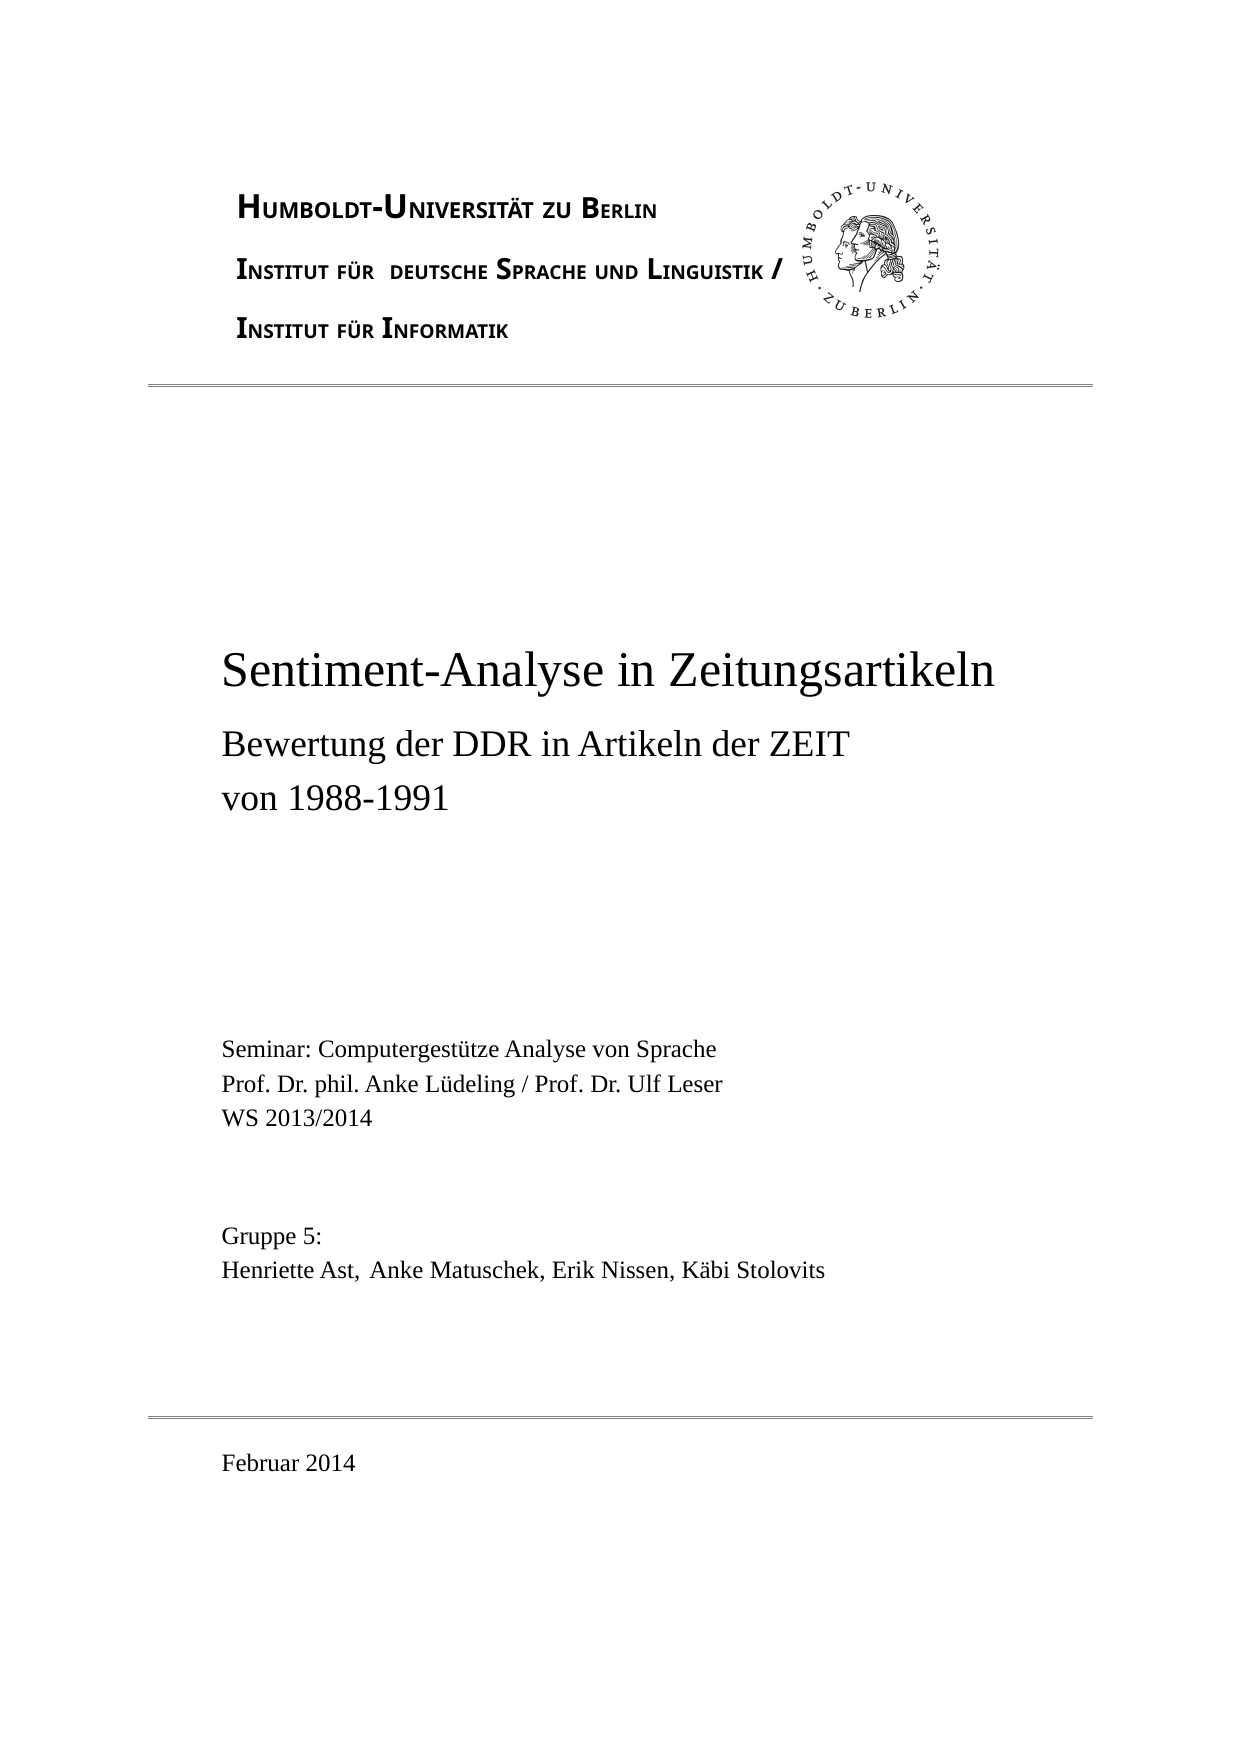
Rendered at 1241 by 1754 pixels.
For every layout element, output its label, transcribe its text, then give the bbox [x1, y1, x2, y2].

text Februar 2014 [148, 1448, 1081, 1477]
text Seminar: Computergestütze Analyse von Sprache Prof. Dr. phil. Anke Lüdeling / Prof. Dr. Ulf Leser WS 2013/2014 [148, 1034, 1093, 1132]
table_header Humboldt-Universität zu Berlin Institut für deutsche Sprache und Linguistik / Institut für Informatik [148, 159, 796, 369]
picture [796, 176, 944, 324]
text Gruppe 5: Henriette Ast, Anke Matuschek, Erik Nissen, Käbi Stolovits [148, 1221, 1093, 1284]
text Sentiment-Analyse in Zeitungsartikeln Bewertung der DDR in Artikeln der ZEIT von 1988-1991 [148, 640, 1093, 819]
table_header [796, 159, 1093, 369]
